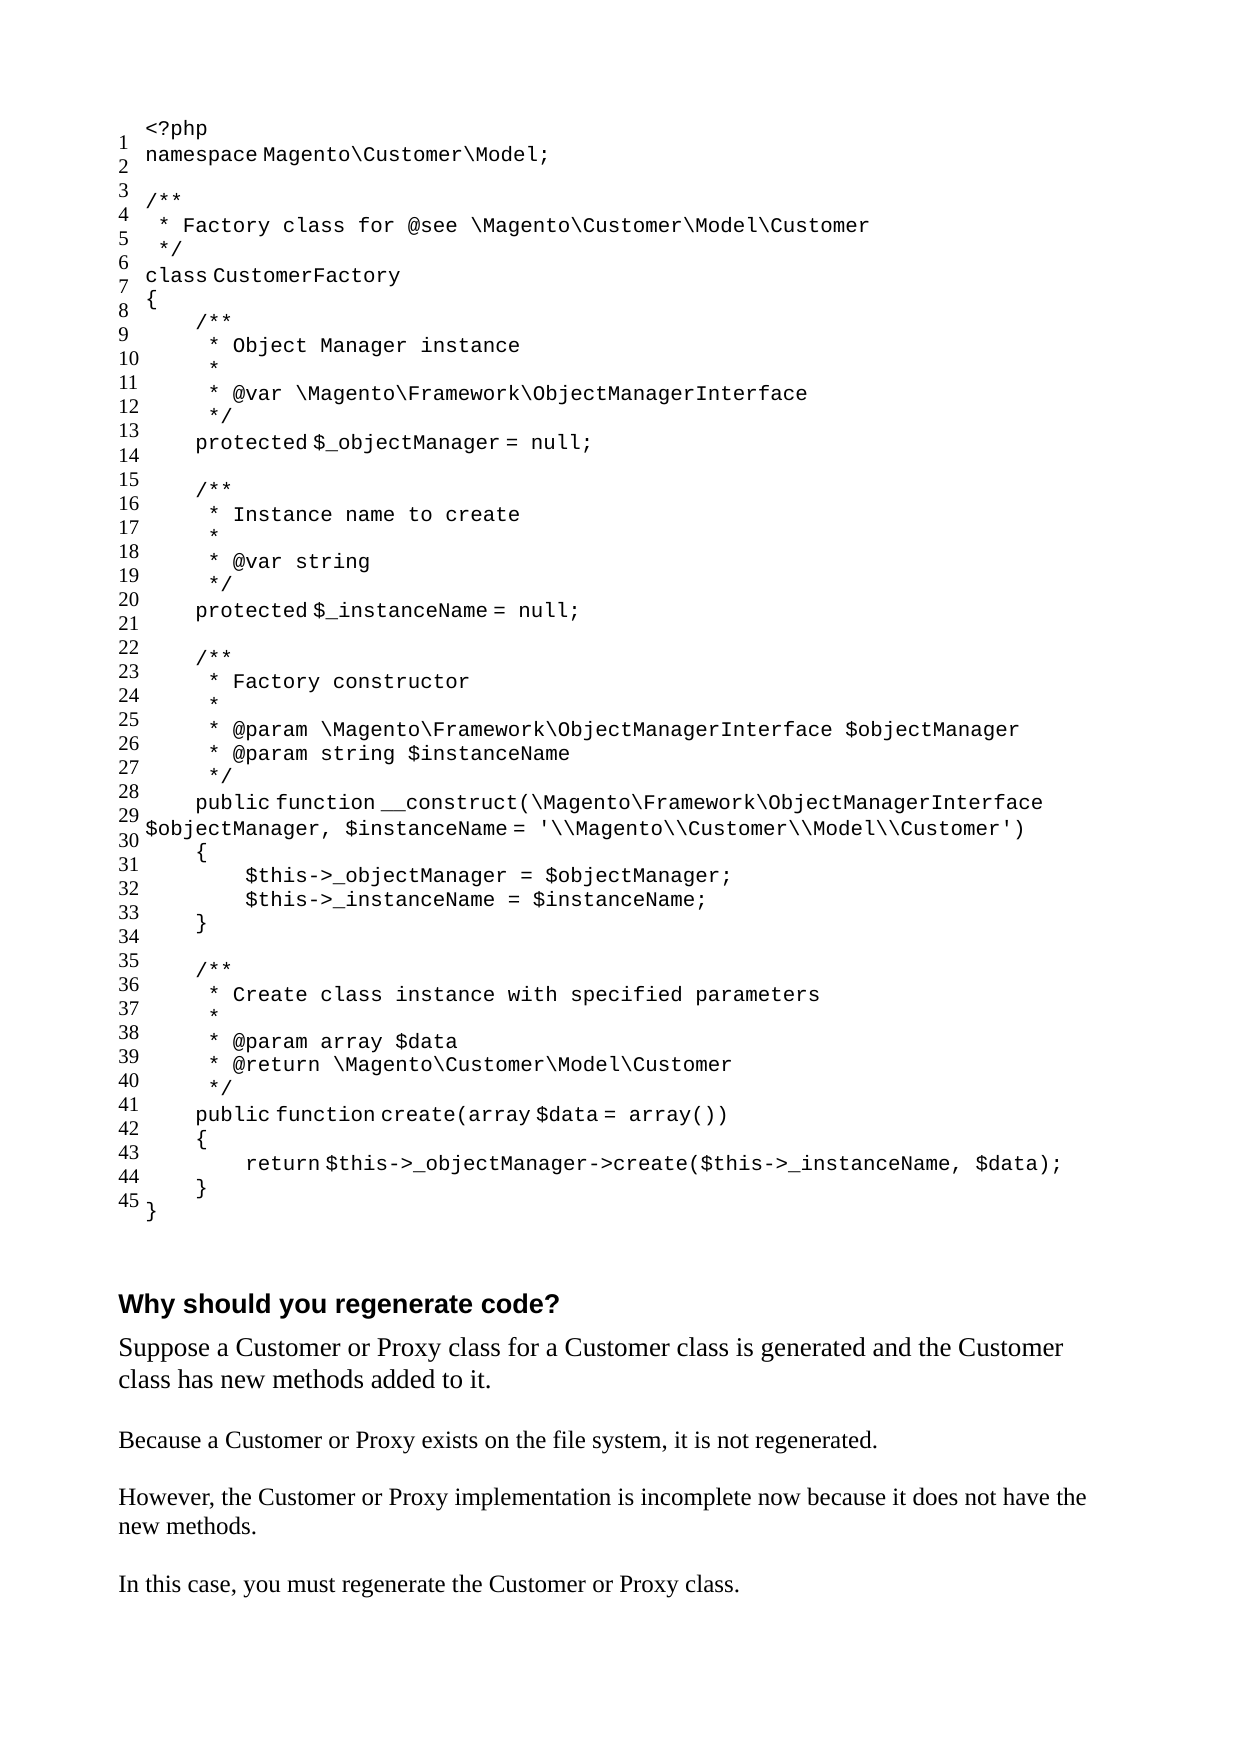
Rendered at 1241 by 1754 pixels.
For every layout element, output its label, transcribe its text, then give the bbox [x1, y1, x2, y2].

subtitle Why should you regenerate code? [118, 1288, 1122, 1319]
text Because a Customer or Proxy exists on the file system, it is not regenerated. [118, 1394, 1122, 1454]
text In this case, you must regenerate the Customer or Proxy class. [118, 1540, 1122, 1597]
text However, the Customer or Proxy implementation is incomplete now because it does not have the new methods. [118, 1454, 1122, 1540]
table_header <?php namespace Magento\Customer\Model; /** * Factory class for @see \Magento\Customer\Model\Customer */ class CustomerFactory { /** * Object Manager instance * * @var \Magento\Framework\ObjectManagerInterface */ protected $_objectManager = null; /** * Instance name to create * * @var string */ protected $_instanceName = null; /** * Factory constructor * * @param \Magento\Framework\ObjectManagerInterface $objectManager * @param string $instanceName */ public function __construct(\Magento\Framework\ObjectManagerInterface $objectManager, $instanceName = '\\Magento\\Customer\\Model\\Customer') { $this->_objectManager = $objectManager; $this->_instanceName = $instanceName; } /** * Create class instance with specified parameters * * @param array $data * @return \Magento\Customer\Model\Customer */ public function create(array $data = array()) { return $this->_objectManager->create($this->_instanceName, $data); } } [145, 118, 1122, 1224]
text Suppose a Customer or Proxy class for a Customer class is generated and the Customer class has new methods added to it. [118, 1332, 1122, 1394]
table_header 1 2 3 4 5 6 7 8 9 10 11 12 13 14 15 16 17 18 19 20 21 22 23 24 25 26 27 28 29 30 31 32 33 34 35 36 37 38 39 40 41 42 43 44 45 [118, 118, 145, 1224]
